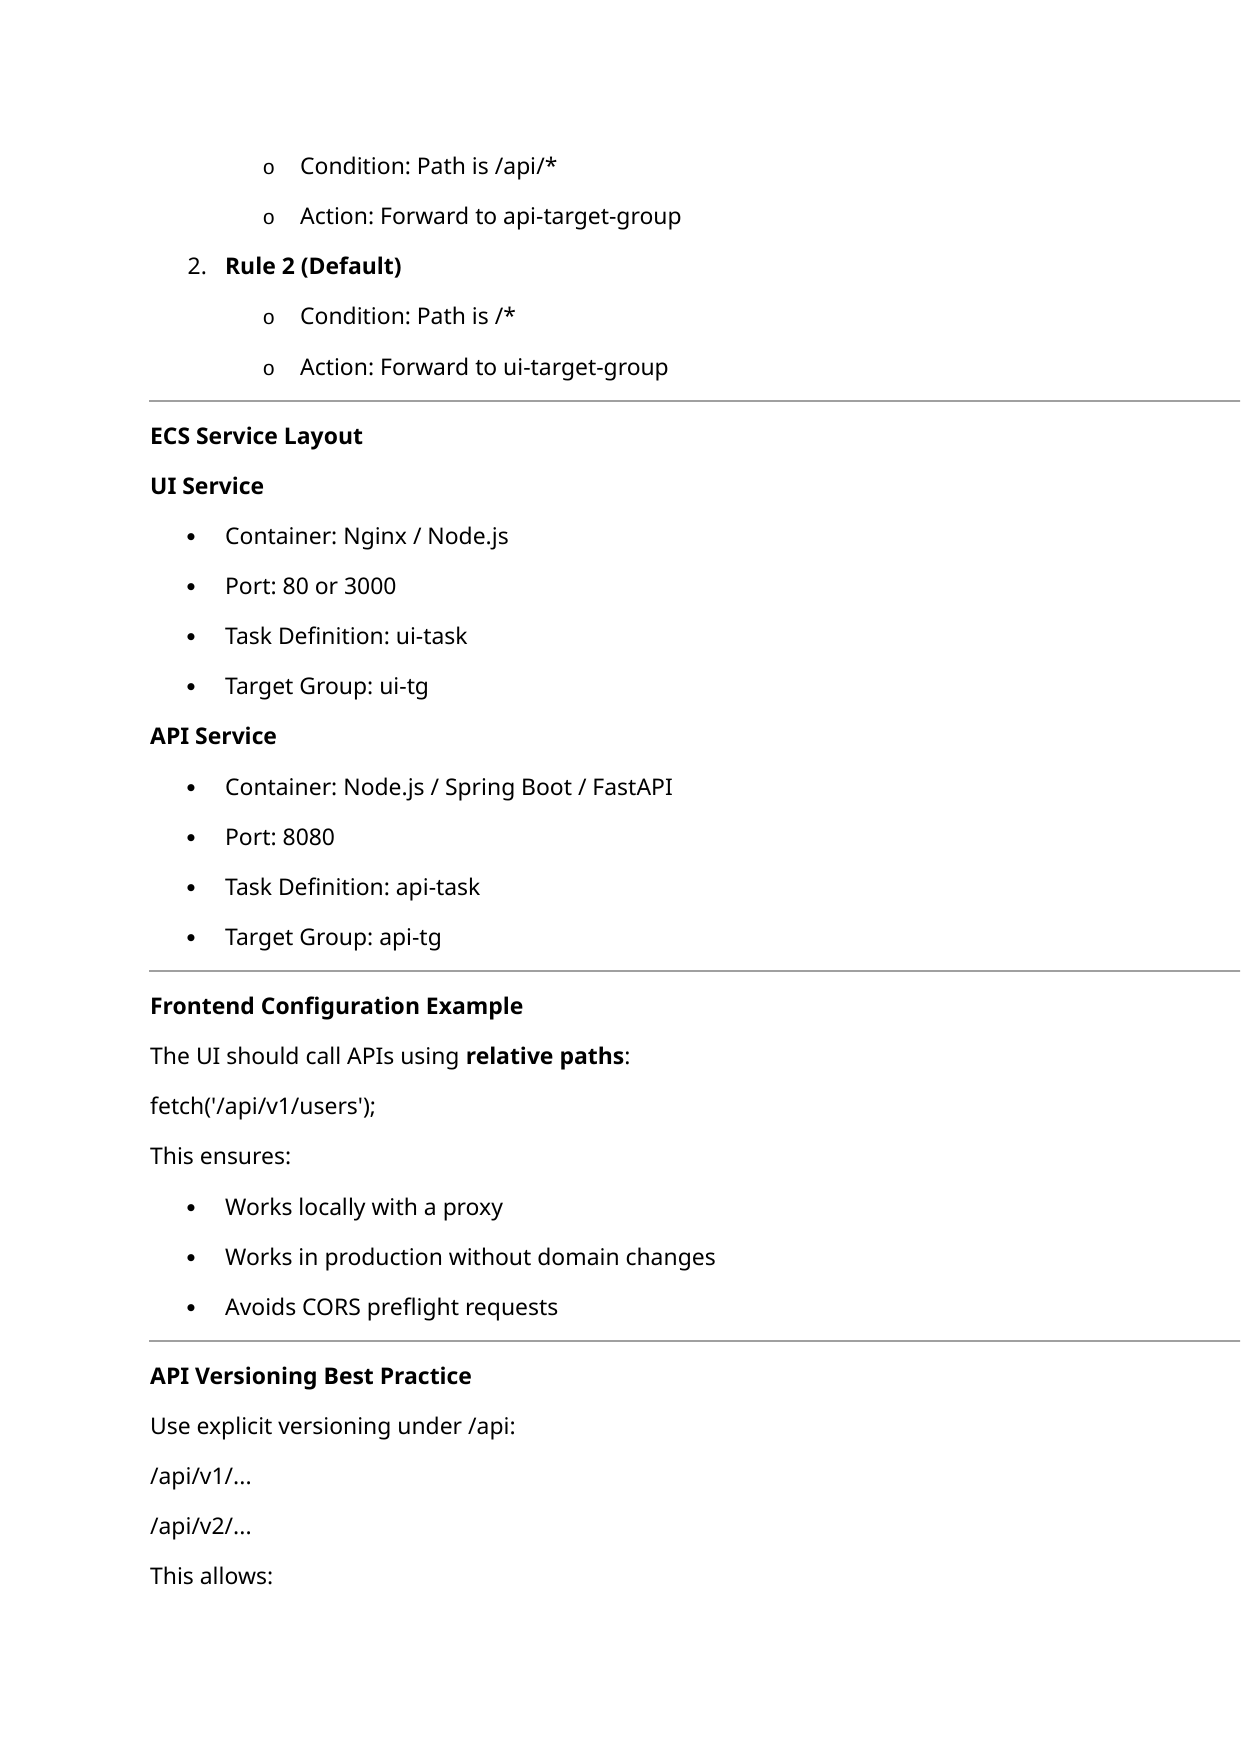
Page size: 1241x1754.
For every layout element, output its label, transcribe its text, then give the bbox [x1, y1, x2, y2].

text Frontend Configuration Example [150, 990, 1090, 1021]
text This ensures: [150, 1140, 1090, 1172]
list Task Definition: api-task [187, 871, 1090, 902]
text This allows: [150, 1560, 1090, 1592]
text API Service [150, 720, 1090, 752]
list Action: Forward to api-target-group [262, 200, 1090, 231]
text /api/v2/... [150, 1510, 1090, 1541]
list Container: Node.js / Spring Boot / FastAPI [187, 770, 1090, 802]
list Action: Forward to ui-target-group [262, 350, 1090, 382]
list Rule 2 (Default) [187, 250, 1090, 281]
list Target Group: api-tg [187, 921, 1090, 952]
list Condition: Path is /api/* [262, 150, 1090, 181]
list Avoids CORS preflight requests [187, 1291, 1090, 1322]
list Works in production without domain changes [187, 1241, 1090, 1272]
text /api/v1/... [150, 1460, 1090, 1491]
list Condition: Path is /* [262, 300, 1090, 332]
text API Versioning Best Practice [150, 1360, 1090, 1391]
text ECS Service Layout [150, 420, 1090, 451]
text UI Service [150, 470, 1090, 501]
list Works locally with a proxy [187, 1190, 1090, 1222]
text fetch('/api/v1/users'); [150, 1090, 1090, 1121]
list Port: 8080 [187, 821, 1090, 852]
list Task Definition: ui-task [187, 620, 1090, 651]
text The UI should call APIs using relative paths: [150, 1040, 1090, 1071]
list Target Group: ui-tg [187, 670, 1090, 701]
list Port: 80 or 3000 [187, 570, 1090, 601]
list Container: Nginx / Node.js [187, 520, 1090, 551]
text Use explicit versioning under /api: [150, 1410, 1090, 1441]
